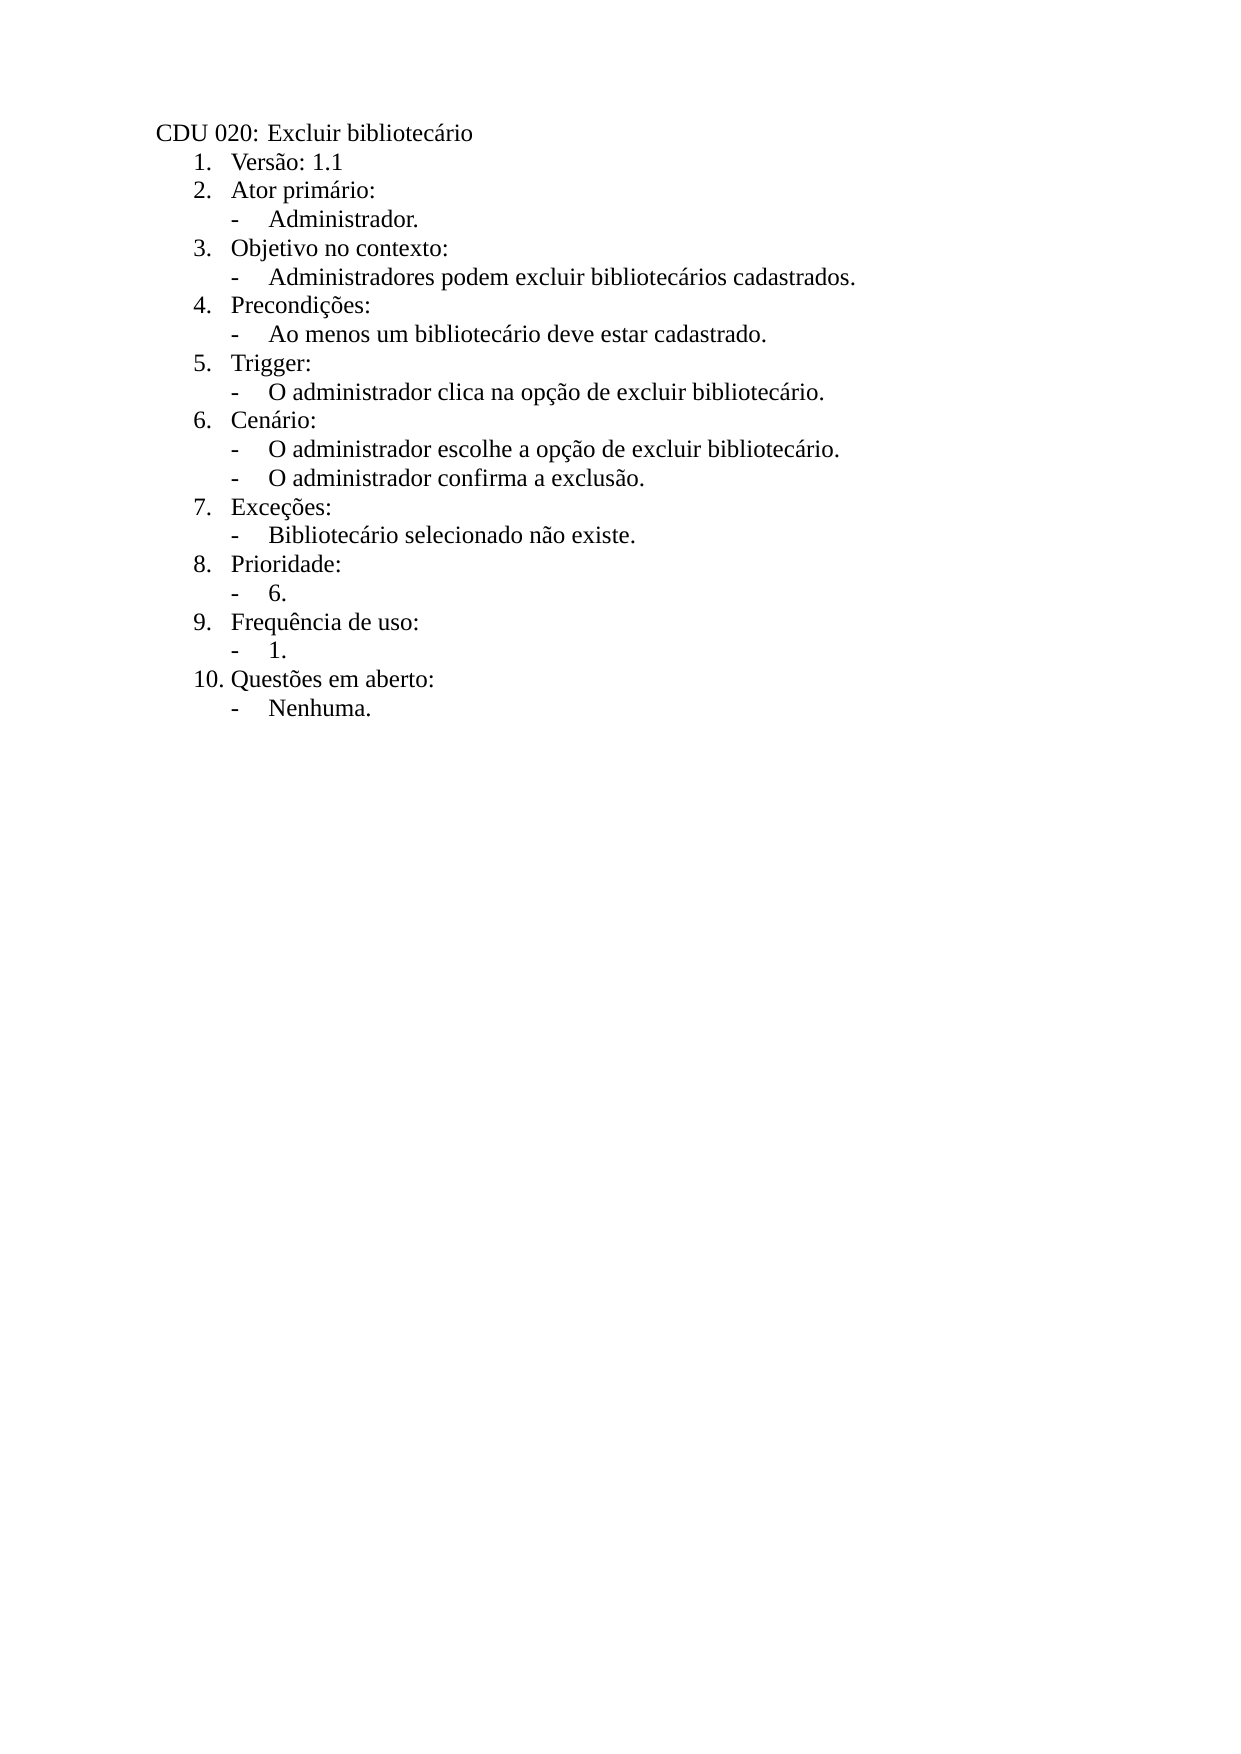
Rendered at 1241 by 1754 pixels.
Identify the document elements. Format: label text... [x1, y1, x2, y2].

list Nenhuma. [231, 693, 1122, 722]
list Exceções: [193, 492, 1122, 521]
list 6. [231, 578, 1122, 607]
list Objetivo no contexto: [193, 233, 1122, 262]
list 1. [231, 636, 1122, 664]
list Excluir bibliotecário [156, 118, 1122, 147]
list Frequência de uso: [193, 607, 1122, 636]
list Precondições: [193, 291, 1122, 319]
list Administradores podem excluir bibliotecários cadastrados. [231, 262, 1122, 291]
list Versão: 1.1 [193, 147, 1122, 176]
list Cenário: [193, 406, 1122, 434]
list Questões em aberto: [193, 664, 1122, 693]
list O administrador clica na opção de excluir bibliotecário. [231, 377, 1122, 406]
list Prioridade: [193, 549, 1122, 578]
list Ao menos um bibliotecário deve estar cadastrado. [231, 319, 1122, 348]
list Bibliotecário selecionado não existe. [231, 521, 1122, 549]
list Ator primário: [193, 176, 1122, 204]
list O administrador confirma a exclusão. [231, 463, 1122, 492]
list O administrador escolhe a opção de excluir bibliotecário. [231, 434, 1122, 463]
list Administrador. [231, 204, 1122, 233]
list Trigger: [193, 348, 1122, 377]
